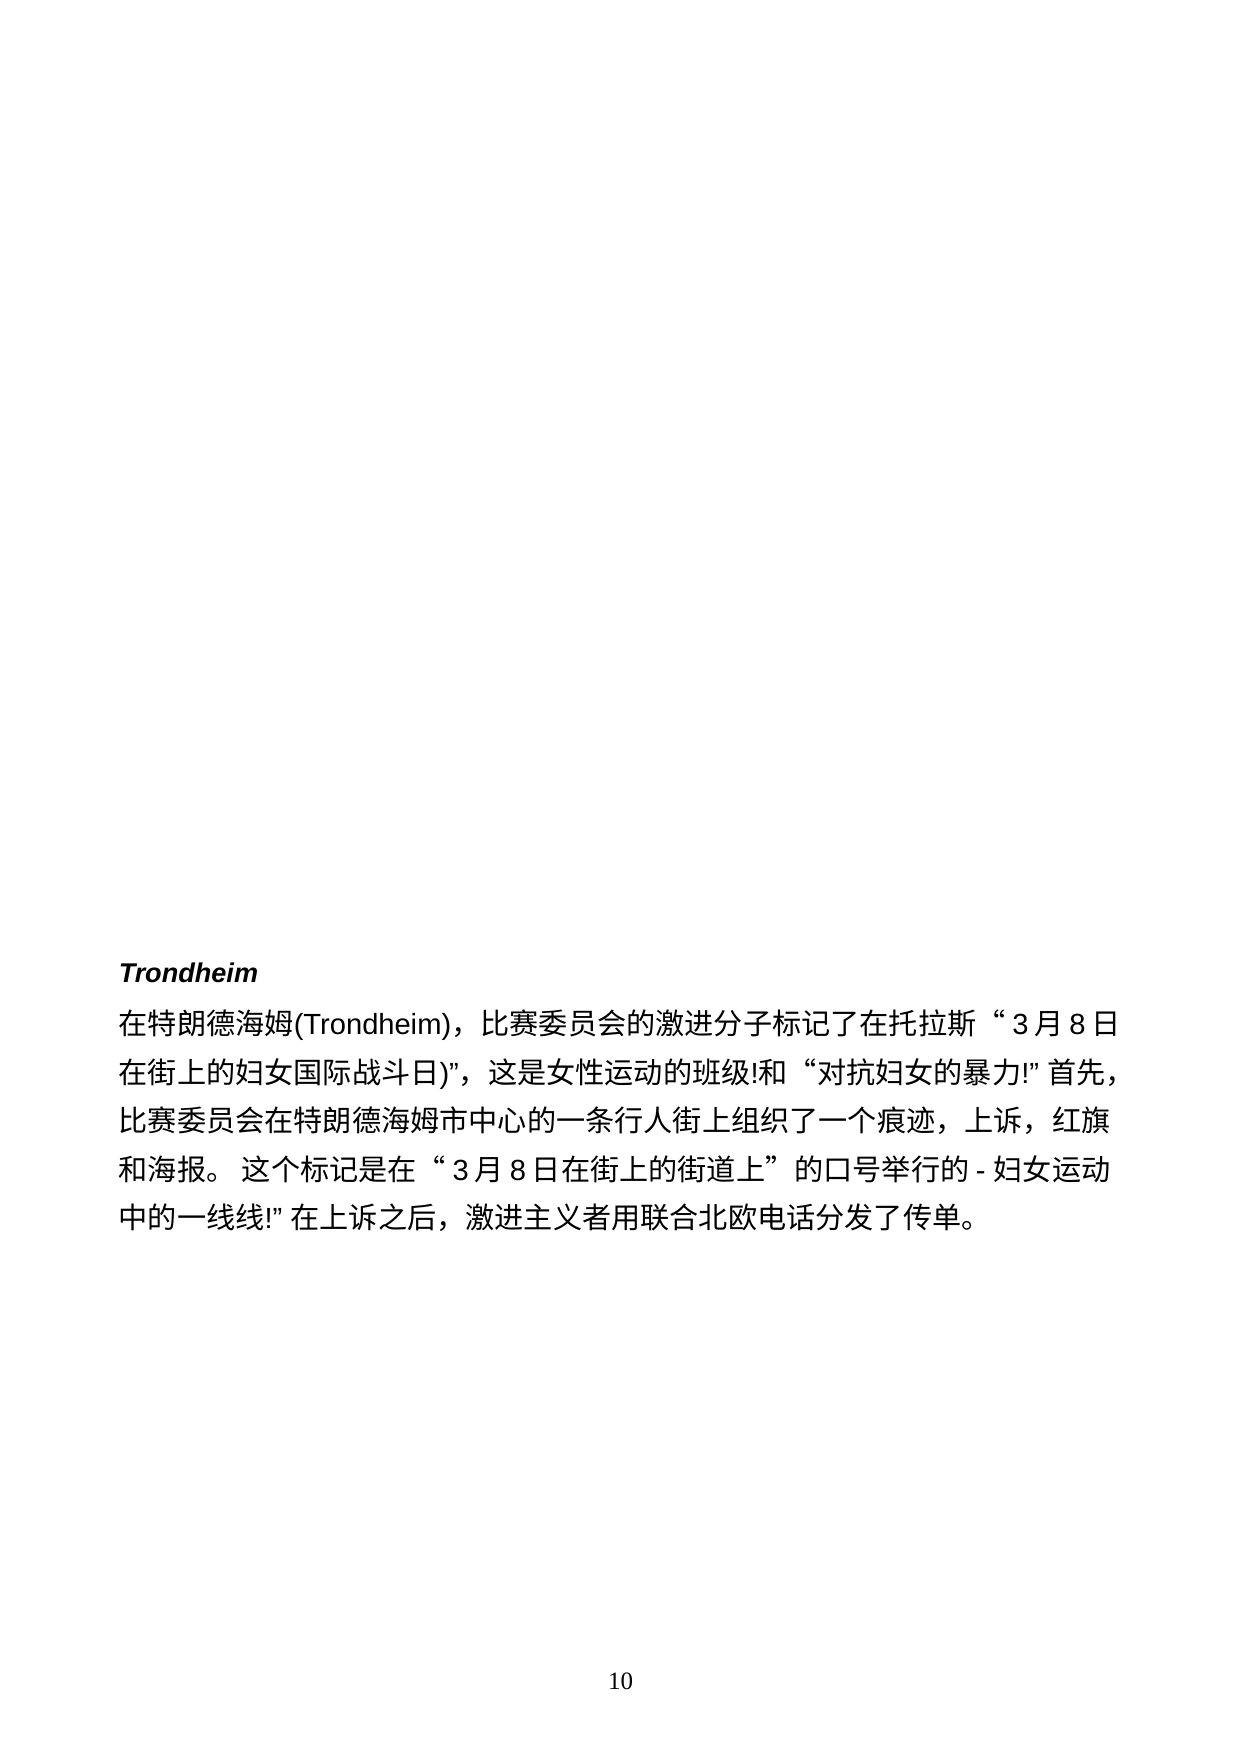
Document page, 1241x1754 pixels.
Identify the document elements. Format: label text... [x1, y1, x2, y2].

subtitle Trondheim [118, 957, 1122, 988]
text 在特朗德海姆(Trondheim)，比赛委员会的激进分子标记了在托拉斯“ 3月8日在街上的妇女国际战斗日)”，这是女性运动的班级!和“对抗妇女的暴力!” 首先，比赛委员会在特朗德海姆市中心的一条行人街上组织了一个痕迹，上诉，红旗和海报。 这个标记是在“ 3月8日在街上的街道上”的口号举行的 - 妇女运动中的一线线!” 在上诉之后，激进主义者用联合北欧电话分发了传单。 [118, 1001, 1122, 1237]
